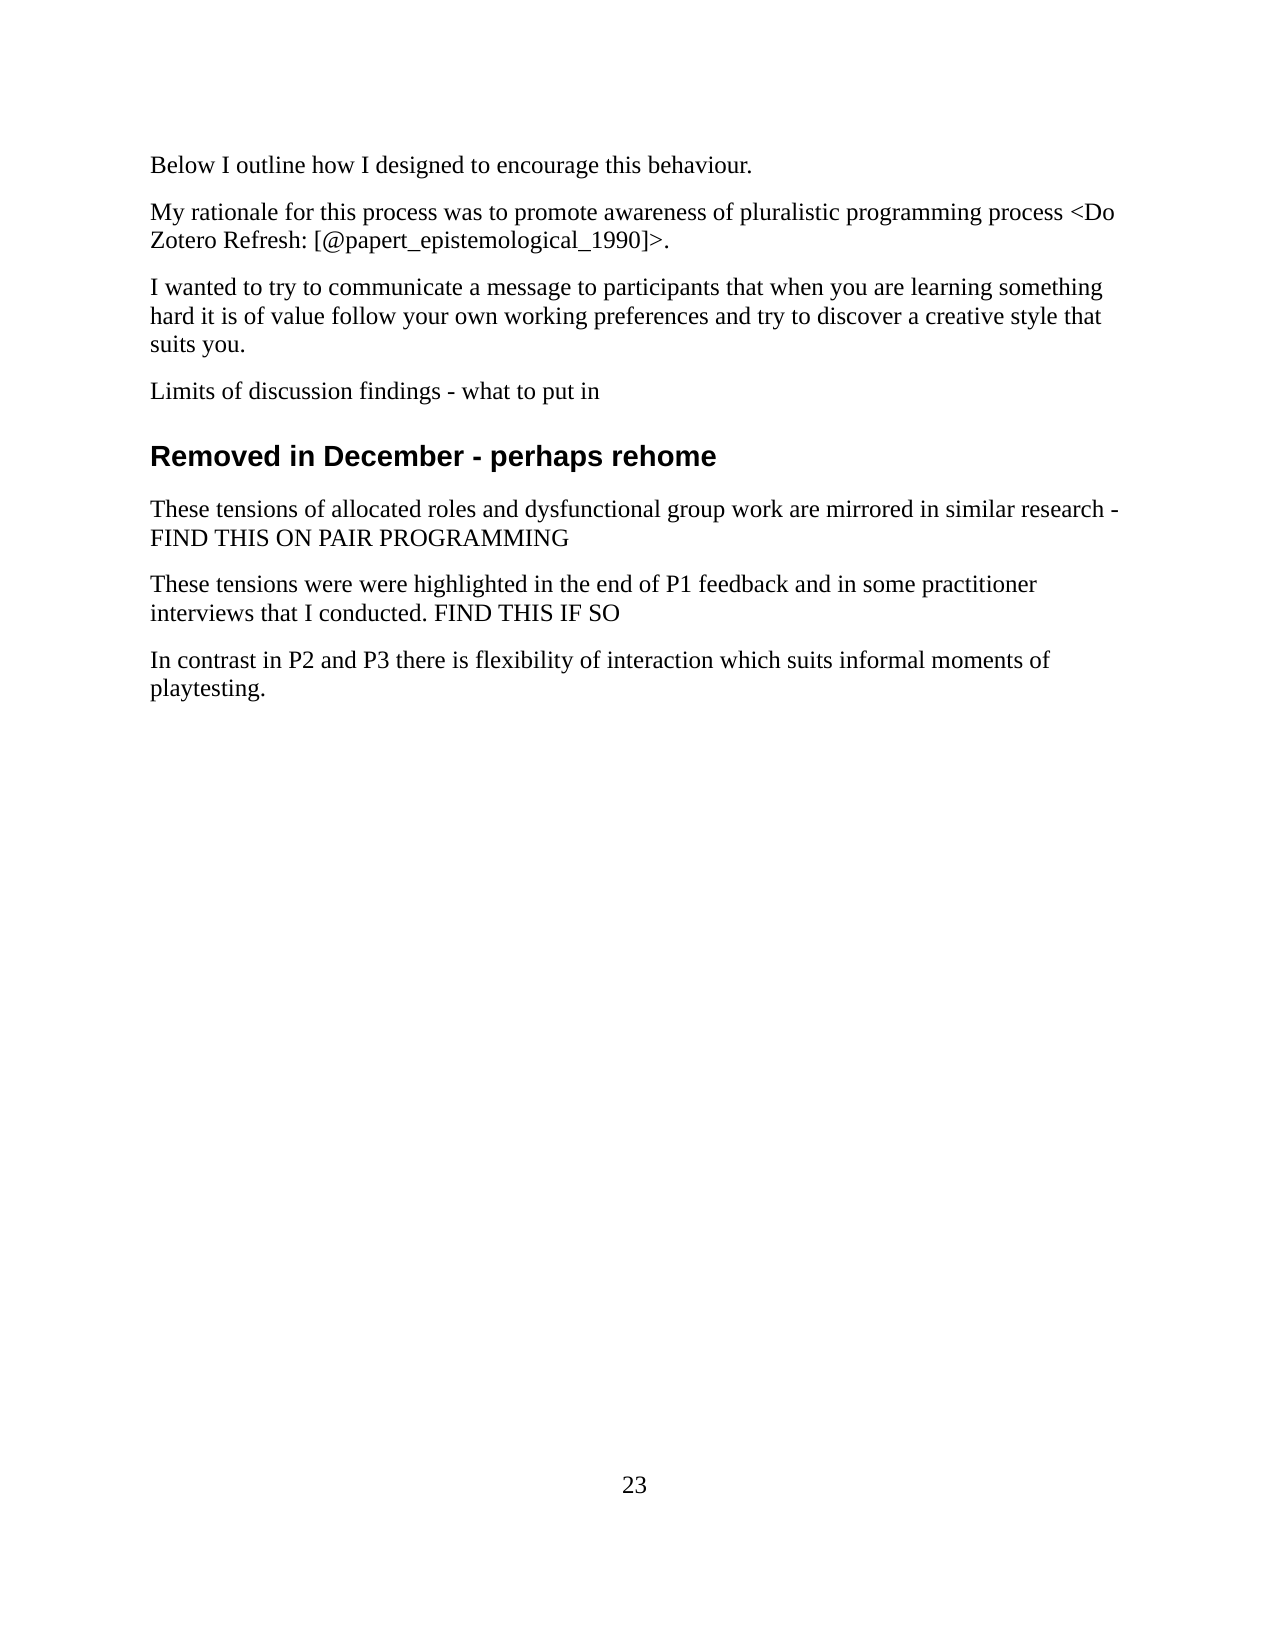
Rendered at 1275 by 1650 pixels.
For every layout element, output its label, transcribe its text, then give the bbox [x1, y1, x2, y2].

text I wanted to try to communicate a message to participants that when you are learning something hard it is of value follow your own working preferences and try to discover a creative style that suits you. [150, 272, 1125, 358]
subtitle Removed in December - perhaps rehome [150, 439, 1125, 472]
text Below I outline how I designed to encourage this behaviour. [150, 150, 1125, 179]
text These tensions of allocated roles and dysfunctional group work are mirrored in similar research - FIND THIS ON PAIR PROGRAMMING [150, 494, 1125, 551]
text These tensions were were highlighted in the end of P1 feedback and in some practitioner interviews that I conducted. FIND THIS IF SO [150, 569, 1125, 627]
text My rationale for this process was to promote awareness of pluralistic programming process <Do Zotero Refresh: [@papert_epistemological_1990]>. [150, 197, 1125, 254]
text Limits of discussion findings - what to put in [150, 376, 1125, 405]
text In contrast in P2 and P3 there is flexibility of interaction which suits informal moments of playtesting. [150, 645, 1125, 702]
